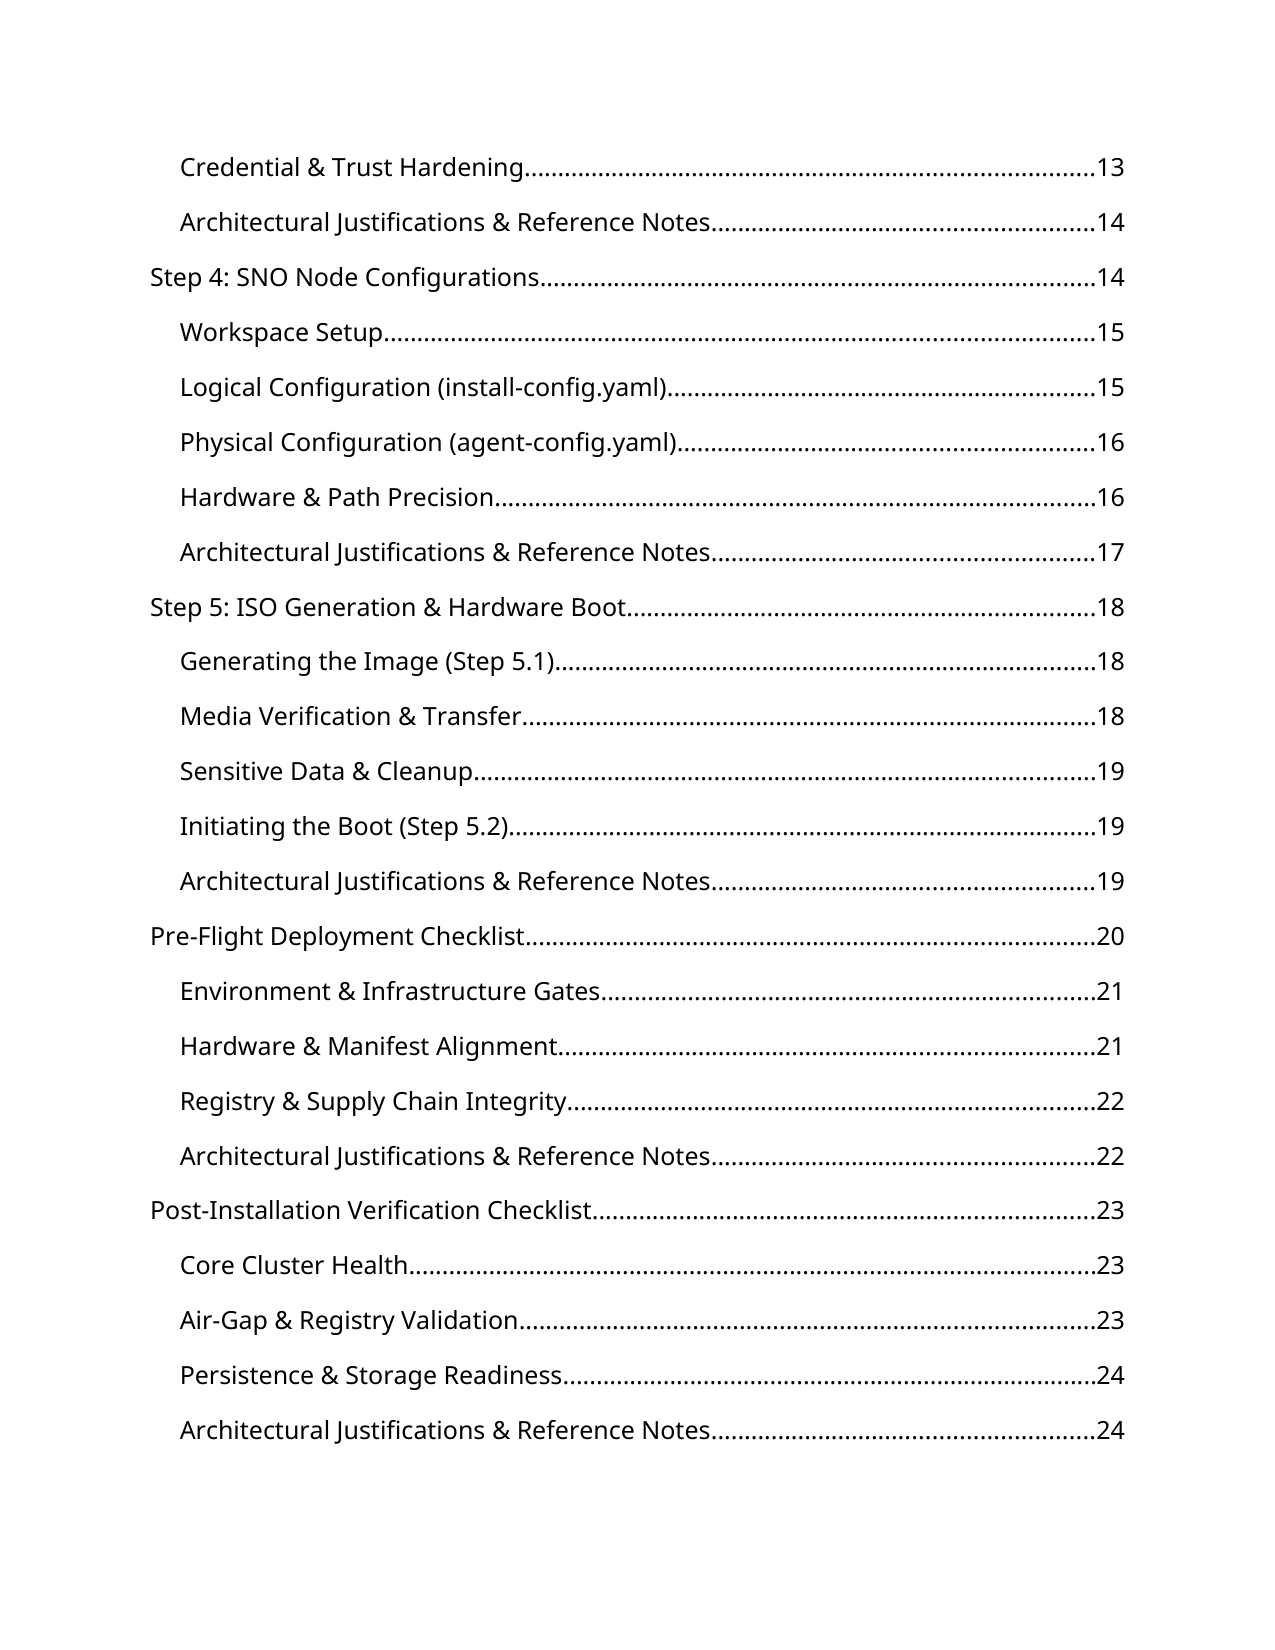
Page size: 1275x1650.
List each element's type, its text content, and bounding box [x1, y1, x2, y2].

text Architectural Justifications & Reference Notes 19 [179, 864, 1125, 898]
text Air-Gap & Registry Validation 23 [179, 1303, 1125, 1337]
text Credential & Trust Hardening 13 [179, 150, 1125, 184]
text Environment & Infrastructure Gates 21 [179, 973, 1125, 1007]
text Architectural Justifications & Reference Notes 24 [179, 1413, 1125, 1447]
text Step 4: SNO Node Configurations 14 [150, 260, 1125, 294]
text Generating the Image (Step 5.1) 18 [179, 644, 1125, 678]
text Sensitive Data & Cleanup 19 [179, 754, 1125, 788]
text Registry & Supply Chain Integrity 22 [179, 1083, 1125, 1117]
text Step 5: ISO Generation & Hardware Boot 18 [150, 589, 1125, 623]
text Architectural Justifications & Reference Notes 17 [179, 534, 1125, 568]
text Core Cluster Health 23 [179, 1248, 1125, 1282]
text Workspace Setup 15 [179, 315, 1125, 349]
text Logical Configuration (install-config.yaml) 15 [179, 369, 1125, 404]
text Hardware & Path Precision 16 [179, 479, 1125, 513]
text Initiating the Boot (Step 5.2) 19 [179, 809, 1125, 843]
text Hardware & Manifest Alignment 21 [179, 1028, 1125, 1062]
text Post-Installation Verification Checklist 23 [150, 1193, 1125, 1227]
text Architectural Justifications & Reference Notes 14 [179, 205, 1125, 239]
text Persistence & Storage Readiness 24 [179, 1358, 1125, 1392]
text Pre-Flight Deployment Checklist 20 [150, 918, 1125, 953]
text Physical Configuration (agent-config.yaml) 16 [179, 424, 1125, 458]
text Architectural Justifications & Reference Notes 22 [179, 1138, 1125, 1172]
text Media Verification & Transfer 18 [179, 699, 1125, 733]
